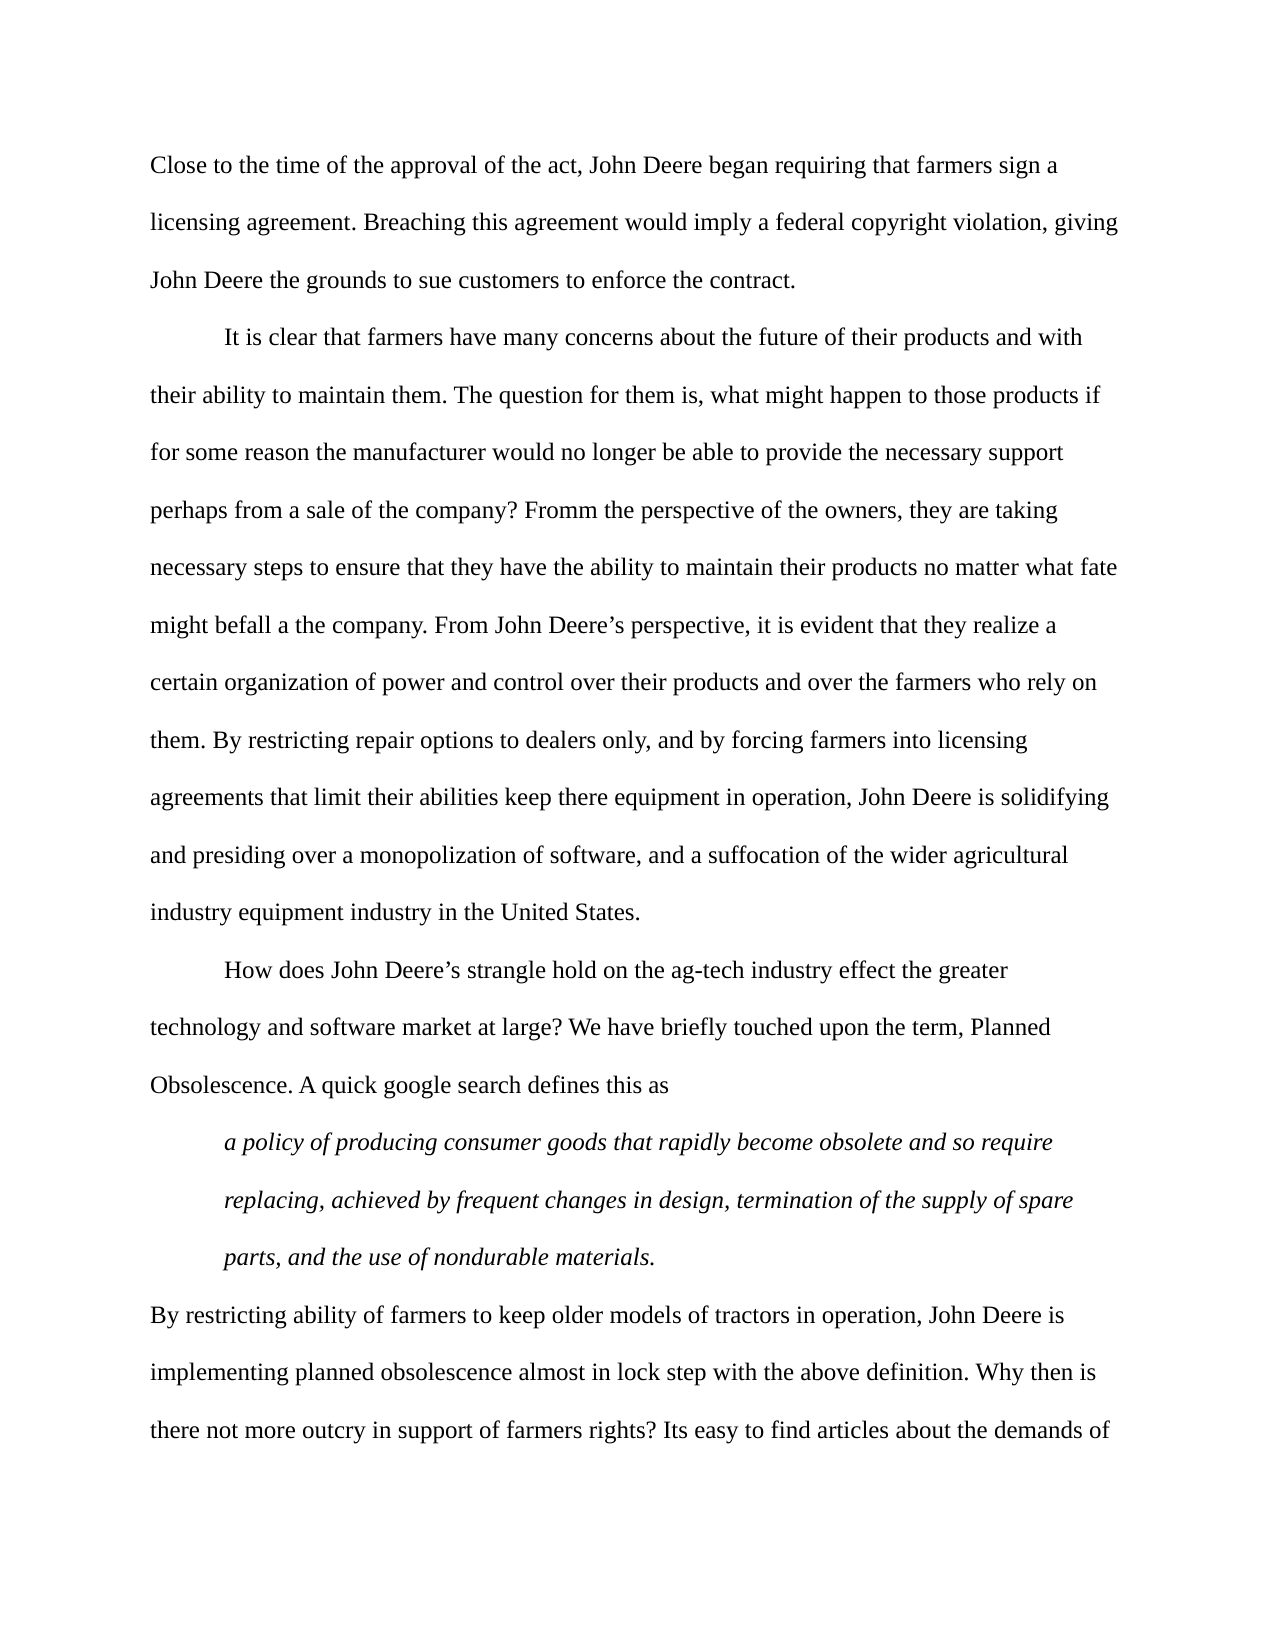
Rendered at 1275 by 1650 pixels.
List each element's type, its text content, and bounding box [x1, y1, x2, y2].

text It is clear that farmers have many concerns about the future of their products and with their ability to maintain them. The question for them is, what might happen to those products if for some reason the manufacturer would no longer be able to provide the necessary support perhaps from a sale of the company? Fromm the perspective of the owners, they are taking necessary steps to ensure that they have the ability to maintain their products no matter what fate might befall a the company. From John Deere’s perspective, it is evident that they realize a certain organization of power and control over their products and over the farmers who rely on them. By restricting repair options to dealers only, and by forcing farmers into licensing agreements that limit their abilities keep there equipment in operation, John Deere is solidifying and presiding over a monopolization of software, and a suffocation of the wider agricultural industry equipment industry in the United States. [150, 322, 1125, 926]
text By restricting ability of farmers to keep older models of tractors in operation, John Deere is implementing planned obsolescence almost in lock step with the above definition. Why then is there not more outcry in support of farmers rights? Its easy to find articles about the demands of [150, 1300, 1125, 1444]
text How does John Deere’s strangle hold on the ag-tech industry effect the greater technology and software market at large? We have briefly touched upon the term, Planned Obsolescence. A quick google search defines this as [150, 955, 1125, 1099]
text a policy of producing consumer goods that rapidly become obsolete and so require replacing, achieved by frequent changes in design, termination of the supply of spare parts, and the use of nondurable materials. [150, 1127, 1125, 1271]
text Close to the time of the approval of the act, John Deere began requiring that farmers sign a licensing agreement. Breaching this agreement would imply a federal copyright violation, giving John Deere the grounds to sue customers to enforce the contract. [150, 150, 1125, 294]
